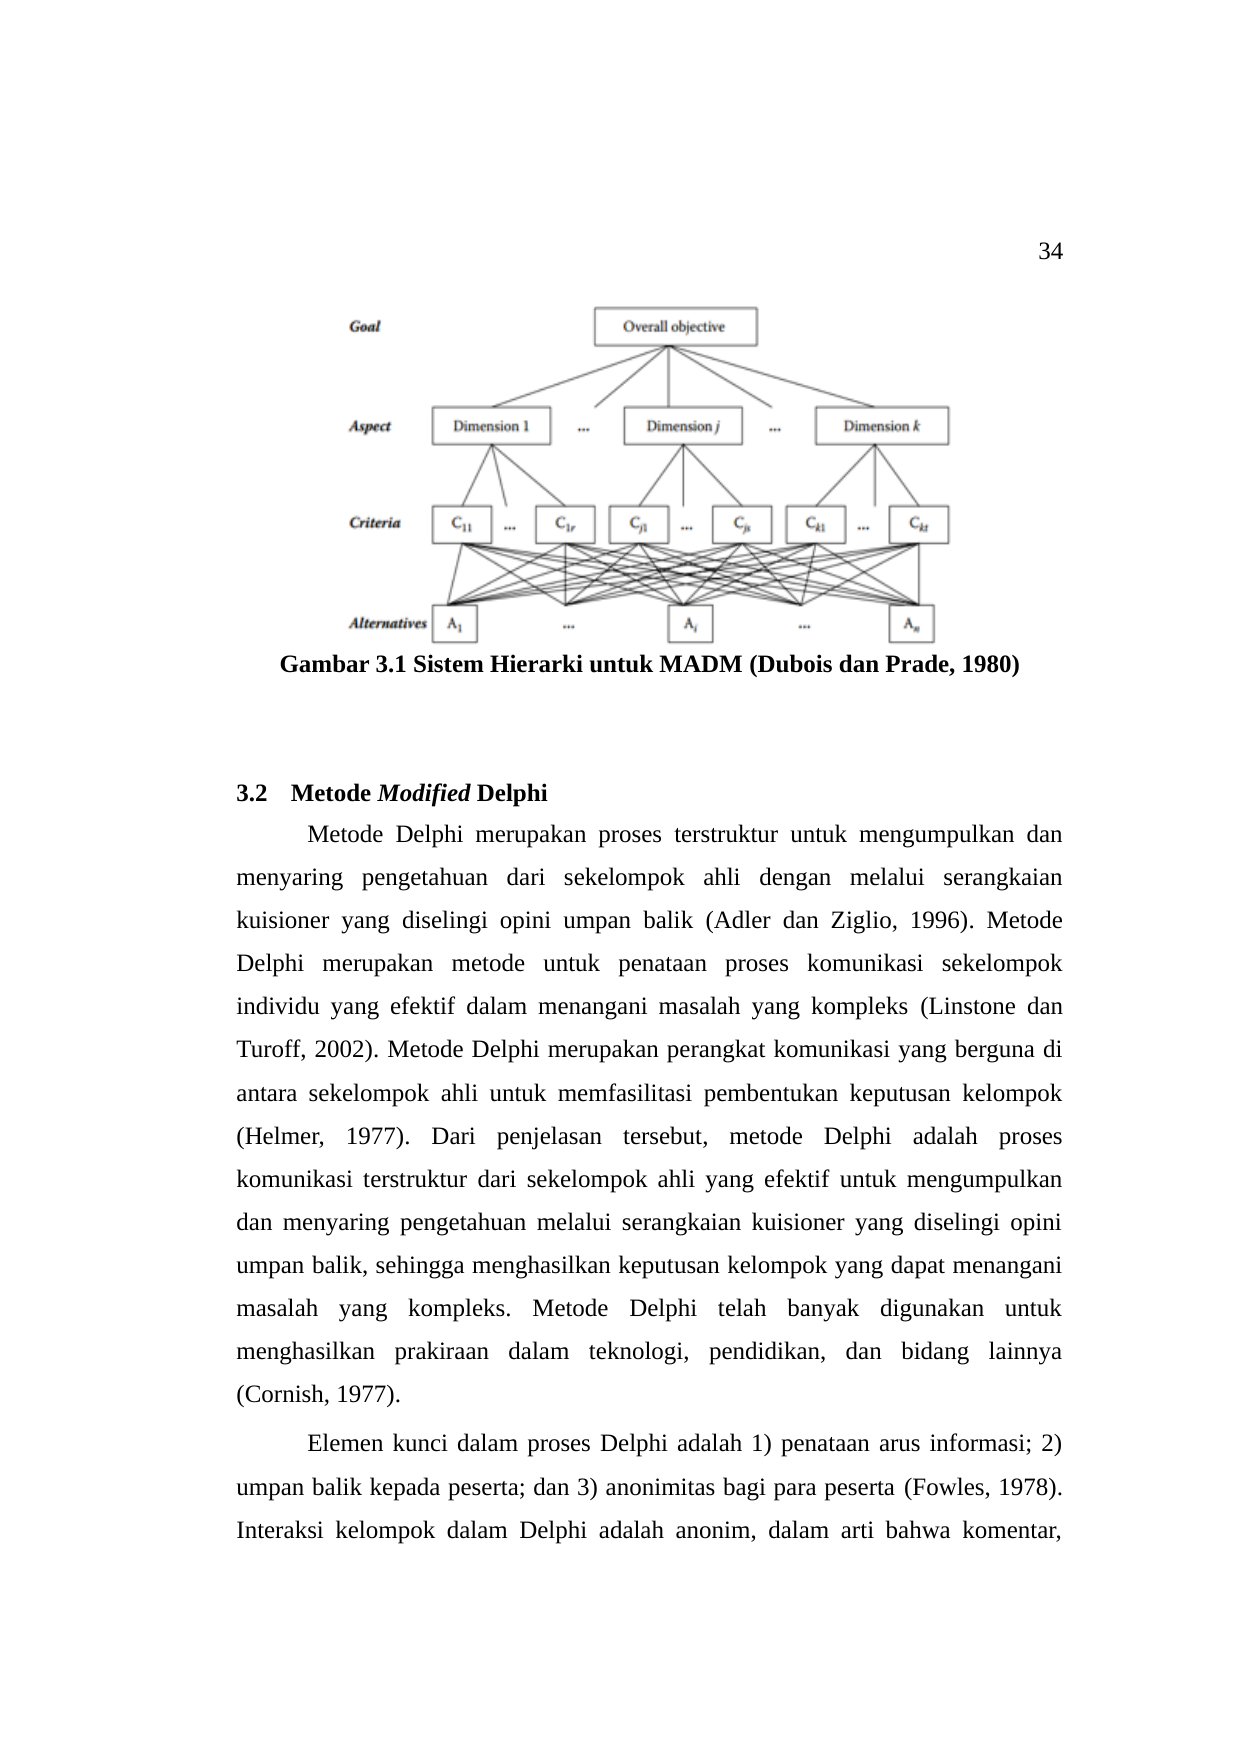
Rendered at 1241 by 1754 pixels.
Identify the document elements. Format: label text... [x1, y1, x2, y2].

text Elemen kunci dalam proses Delphi adalah 1) penataan arus informasi; 2) umpan balik kepada peserta; dan 3) anonimitas bagi para peserta (Fowles, 1978). Interaksi kelompok dalam Delphi adalah anonim, dalam arti bahwa komentar, [236, 1428, 1063, 1543]
text Metode Delphi merupakan proses terstruktur untuk mengumpulkan dan menyaring pengetahuan dari sekelompok ahli dengan melalui serangkaian kuisioner yang diselingi opini umpan balik (Adler dan Ziglio, 1996). Metode Delphi merupakan metode untuk penataan proses komunikasi sekelompok individu yang efektif dalam menangani masalah yang kompleks (Linstone dan Turoff, 2002). Metode Delphi merupakan perangkat komunikasi yang berguna di antara sekelompok ahli untuk memfasilitasi pembentukan keputusan kelompok (Helmer, 1977). Dari penjelasan tersebut, metode Delphi adalah proses komunikasi terstruktur dari sekelompok ahli yang efektif untuk mengumpulkan dan menyaring pengetahuan melalui serangkaian kuisioner yang diselingi opini umpan balik, sehingga menghasilkan keputusan kelompok yang dapat menangani masalah yang kompleks. Metode Delphi telah banyak digunakan untuk menghasilkan prakiraan dalam teknologi, pendidikan, dan bidang lainnya (Cornish, 1977). [236, 819, 1063, 1408]
picture [342, 302, 957, 650]
subtitle Metode Modified Delphi [236, 778, 1063, 807]
text Gambar 3.1 Sistem Hierarki untuk MADM (Dubois dan Prade, 1980) [243, 325, 1056, 678]
